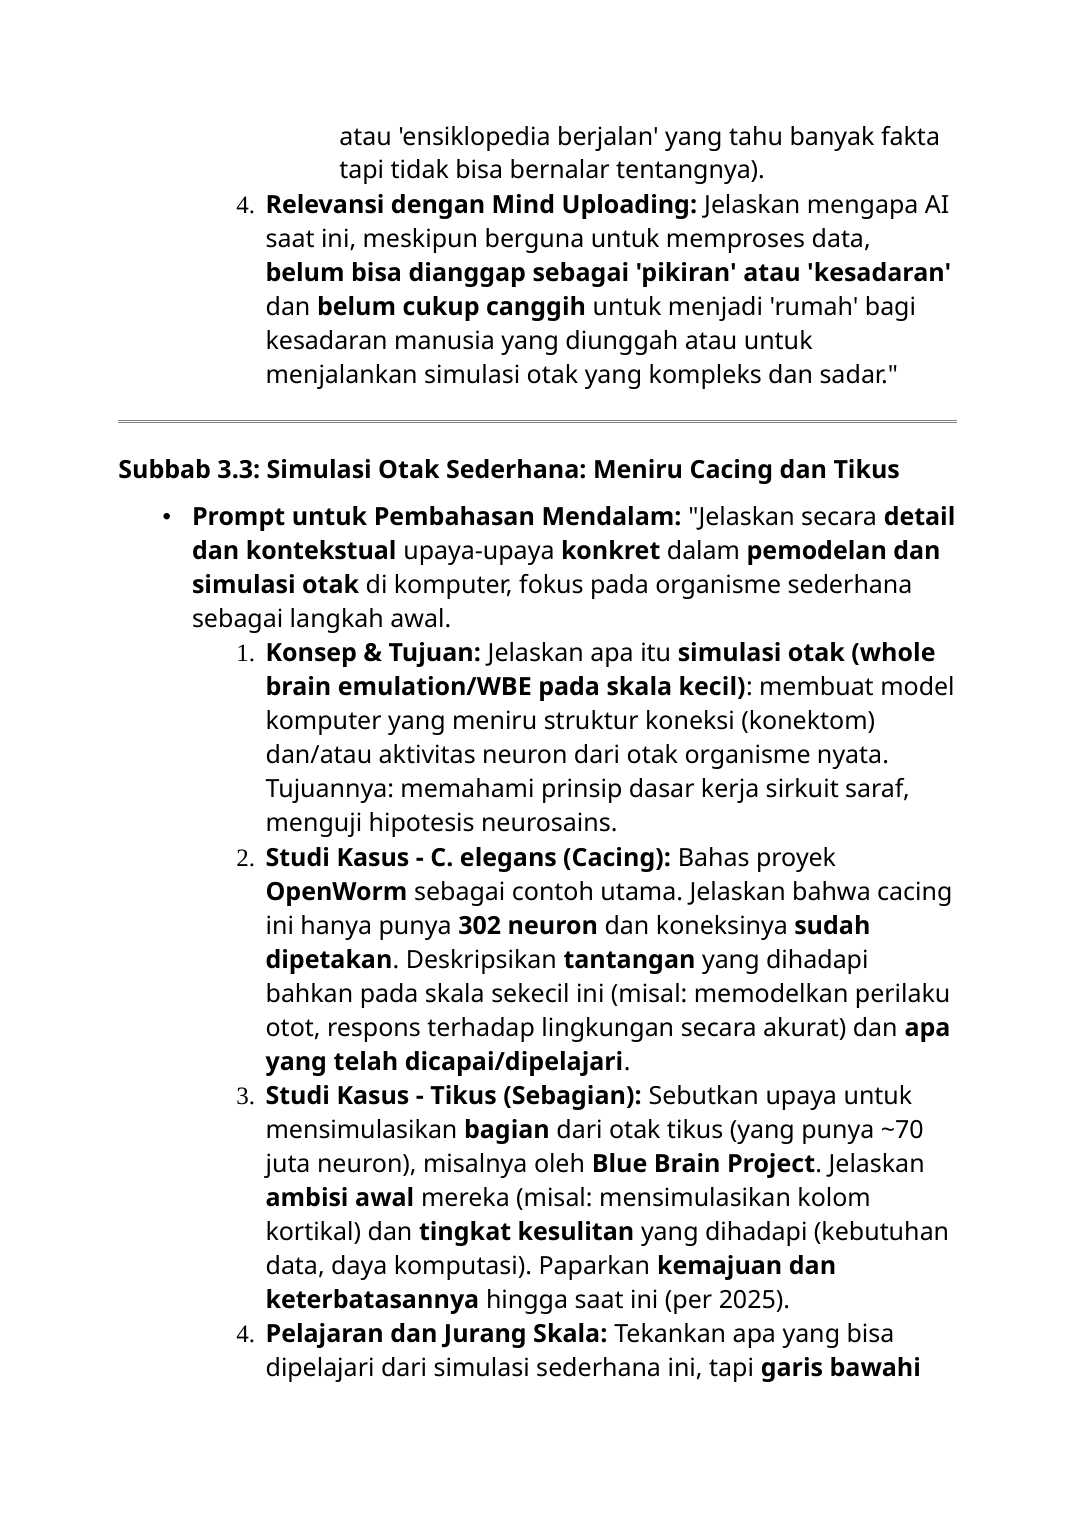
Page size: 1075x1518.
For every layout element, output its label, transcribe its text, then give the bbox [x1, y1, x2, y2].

list atau 'ensiklopedia berjalan' yang tahu banyak fakta tapi tidak bisa bernalar tentangnya). [309, 118, 957, 186]
list Prompt untuk Pembahasan Mendalam: "Jelaskan secara detail dan kontekstual upaya-upaya konkret dalam pemodelan dan simulasi otak di komputer, fokus pada organisme sederhana sebagai langkah awal. [162, 498, 957, 635]
list Relevansi dengan Mind Uploading: Jelaskan mengapa AI saat ini, meskipun berguna untuk memproses data, belum bisa dianggap sebagai 'pikiran' atau 'kesadaran' dan belum cukup canggih untuk menjadi 'rumah' bagi kesadaran manusia yang diunggah atau untuk menjalankan simulasi otak yang kompleks dan sadar." [236, 186, 957, 391]
list Pelajaran dan Jurang Skala: Tekankan apa yang bisa dipelajari dari simulasi sederhana ini, tapi garis bawahi [236, 1316, 957, 1384]
list Konsep & Tujuan: Jelaskan apa itu simulasi otak (whole brain emulation/WBE pada skala kecil): membuat model komputer yang meniru struktur koneksi (konektom) dan/atau aktivitas neuron dari otak organisme nyata. Tujuannya: memahami prinsip dasar kerja sirkuit saraf, menguji hipotesis neurosains. [236, 635, 957, 839]
list Studi Kasus - C. elegans (Cacing): Bahas proyek OpenWorm sebagai contoh utama. Jelaskan bahwa cacing ini hanya punya 302 neuron dan koneksinya sudah dipetakan. Deskripsikan tantangan yang dihadapi bahkan pada skala sekecil ini (misal: memodelkan perilaku otot, respons terhadap lingkungan secara akurat) dan apa yang telah dicapai/dipelajari. [236, 839, 957, 1078]
list Studi Kasus - Tikus (Sebagian): Sebutkan upaya untuk mensimulasikan bagian dari otak tikus (yang punya ~70 juta neuron), misalnya oleh Blue Brain Project. Jelaskan ambisi awal mereka (misal: mensimulasikan kolom kortikal) dan tingkat kesulitan yang dihadapi (kebutuhan data, daya komputasi). Paparkan kemajuan dan keterbatasannya hingga saat ini (per 2025). [236, 1078, 957, 1316]
text Subbab 3.3: Simulasi Otak Sederhana: Meniru Cacing dan Tikus [118, 452, 957, 486]
